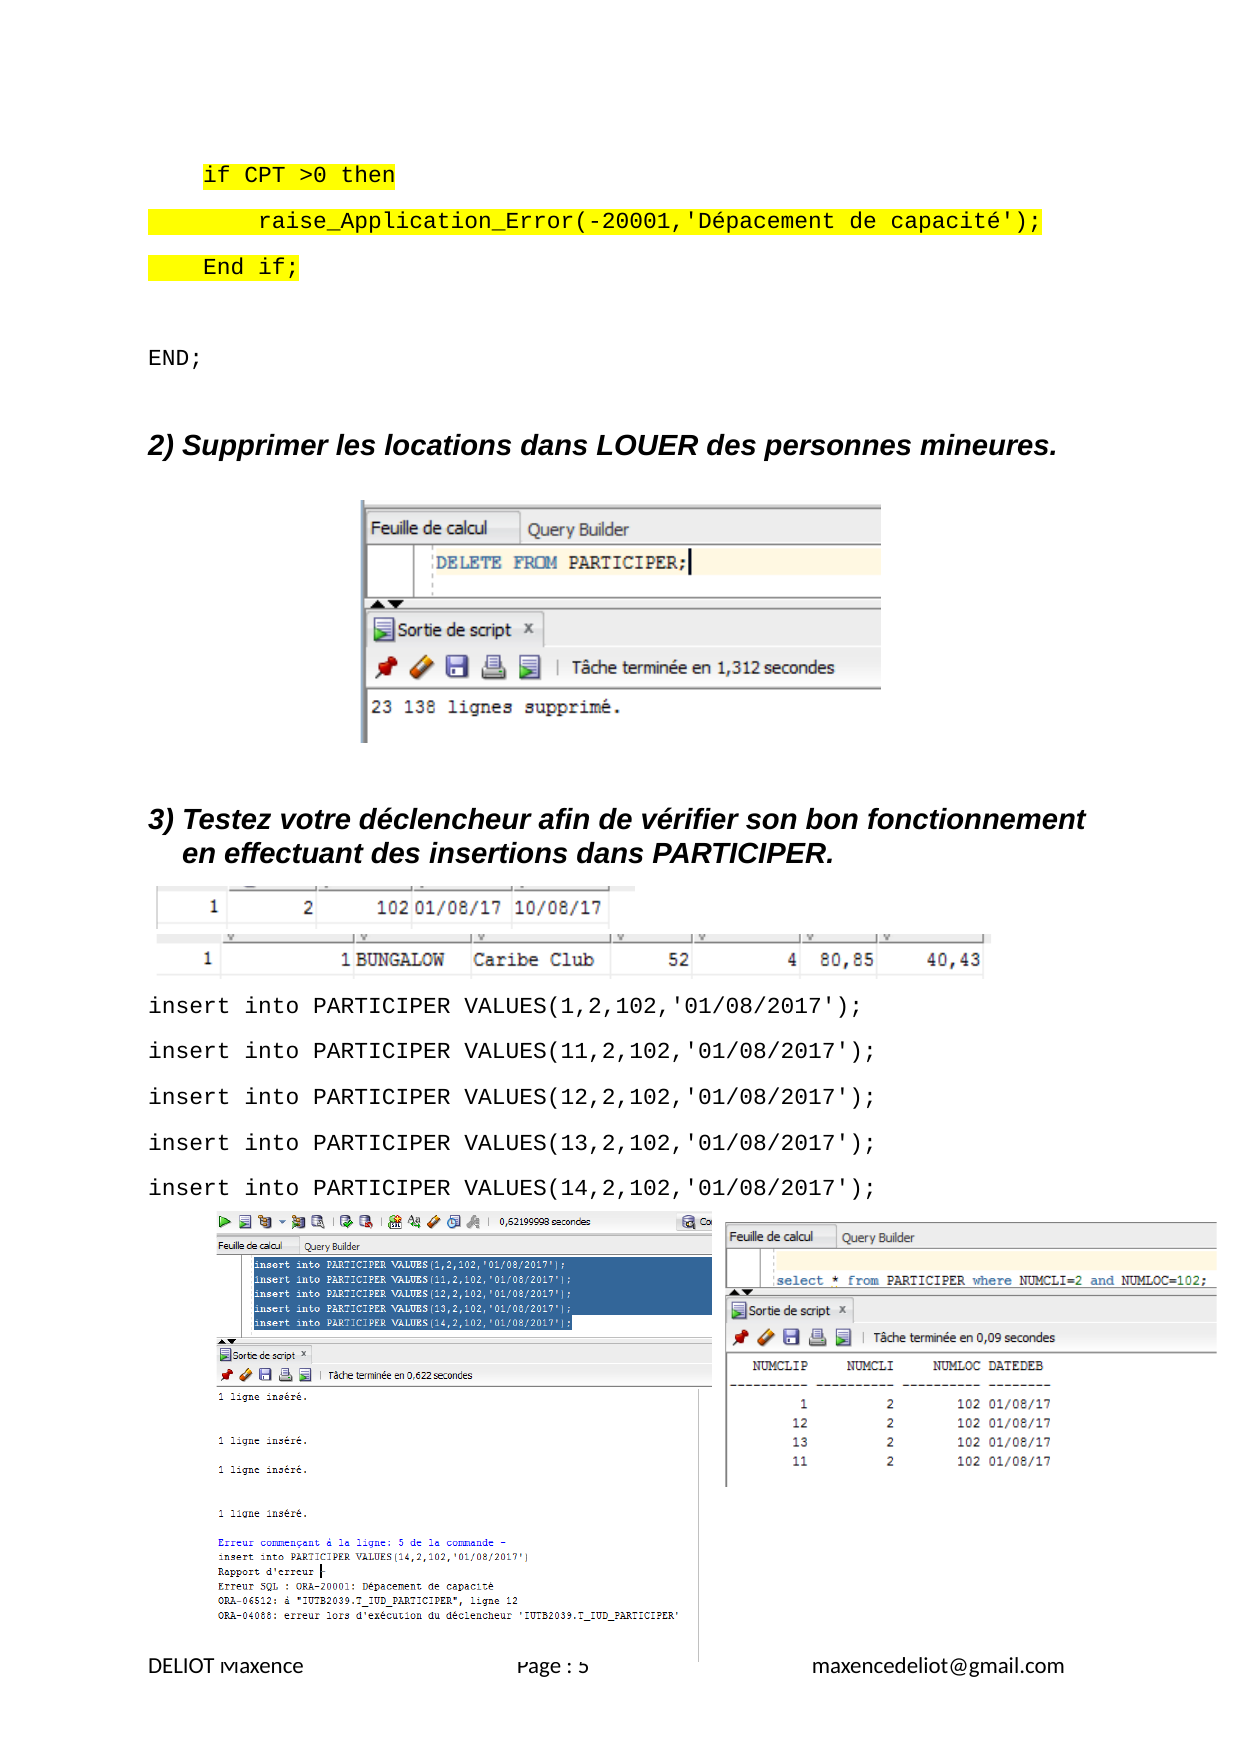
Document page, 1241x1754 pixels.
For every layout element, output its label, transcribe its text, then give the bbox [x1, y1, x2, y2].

text raise_Application_Error(-20001,'Dépacement de capacité'); [148, 209, 1093, 235]
text End if; [148, 255, 1093, 281]
picture [725, 1222, 1217, 1487]
text END; [148, 346, 1093, 372]
picture [156, 886, 635, 929]
text insert into PARTICIPER VALUES(13,2,102,'01/08/2017'); [148, 1131, 1093, 1157]
list Testez votre déclencheur afin de vérifier son bon fonctionnement en effectuant des insertions dans PARTICIPER. [148, 802, 1093, 869]
picture [156, 934, 992, 979]
picture [216, 1211, 712, 1662]
picture [360, 500, 881, 743]
text insert into PARTICIPER VALUES(14,2,102,'01/08/2017'); [148, 1177, 1093, 1203]
text insert into PARTICIPER VALUES(1,2,102,'01/08/2017'); [148, 994, 1093, 1020]
list Supprimer les locations dans LOUER des personnes mineures. [182, 428, 1093, 462]
text insert into PARTICIPER VALUES(11,2,102,'01/08/2017'); [148, 1040, 1093, 1066]
text insert into PARTICIPER VALUES(12,2,102,'01/08/2017'); [148, 1085, 1093, 1111]
text if CPT >0 then [148, 164, 1093, 190]
